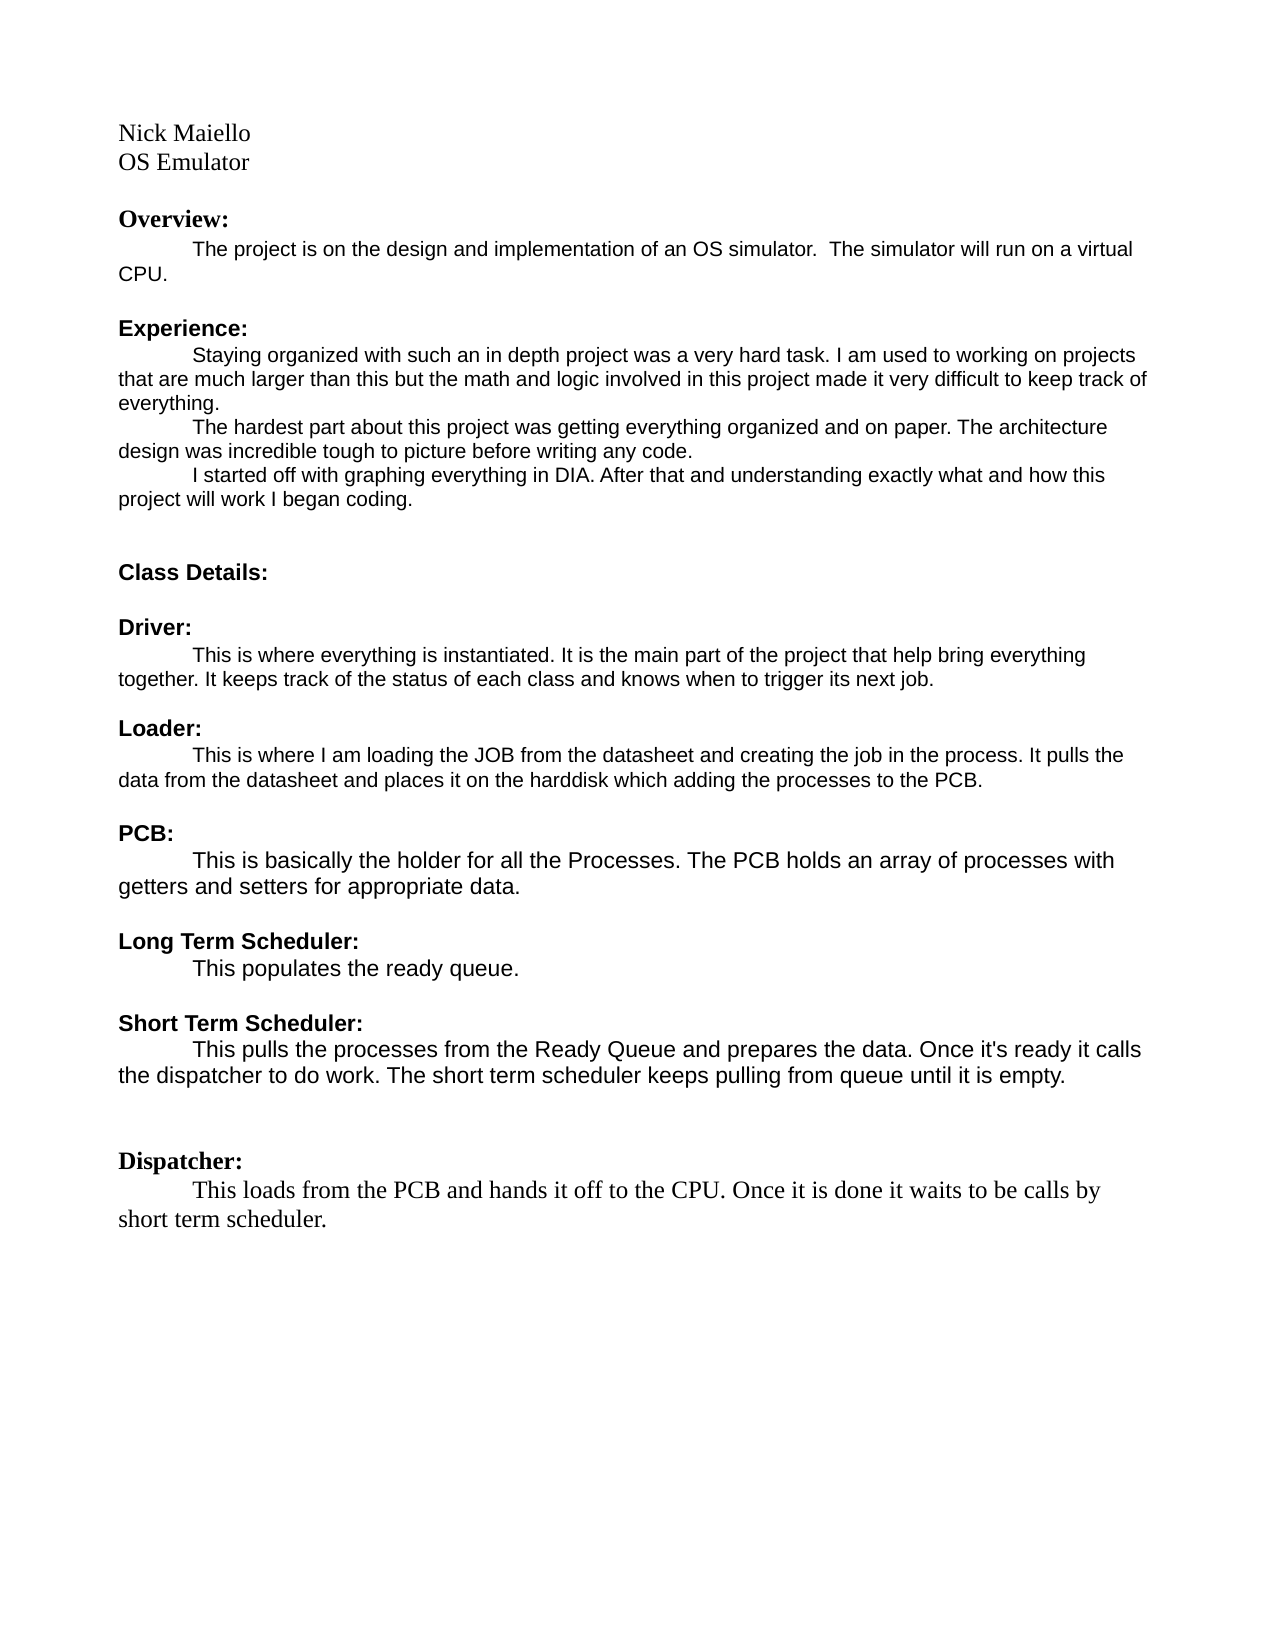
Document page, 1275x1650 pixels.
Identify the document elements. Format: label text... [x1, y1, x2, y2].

text OS Emulator [118, 147, 1157, 176]
text Dispatcher: [118, 1146, 1157, 1175]
text I started off with graphing everything in DIA. After that and understanding exactly what and how this project will work I began coding. [118, 463, 1157, 511]
text Loader: [118, 715, 1157, 741]
text Experience: [118, 314, 1157, 341]
text Short Term Scheduler: [118, 1009, 1157, 1036]
text This is where everything is instantiated. It is the main part of the project that help bring everything together. It keeps track of the status of each class and knows when to trigger its next job. [118, 641, 1157, 691]
text PCB: [118, 820, 1157, 847]
text Overview: [118, 204, 1157, 233]
text This loads from the PCB and hands it off to the CPU. Once it is done it waits to be calls by short term scheduler. [118, 1175, 1157, 1232]
text The project is on the design and implementation of an OS simulator. The simulator will run on a virtual CPU. [118, 233, 1157, 286]
text This pulls the processes from the Ready Queue and prepares the data. Once it's ready it calls the dispatcher to do work. The short term scheduler keeps pulling from queue until it is empty. [118, 1036, 1157, 1089]
text This is where I am loading the JOB from the datasheet and creating the job in the process. It pulls the data from the datasheet and places it on the harddisk which adding the processes to the PCB. [118, 741, 1157, 792]
text Long Term Scheduler: [118, 928, 1157, 954]
text The hardest part about this project was getting everything organized and on paper. The architecture design was incredible tough to picture before writing any code. [118, 415, 1157, 463]
text Driver: [118, 614, 1157, 641]
text Class Details: [118, 559, 1157, 585]
text This populates the ready queue. [118, 954, 1157, 981]
text This is basically the holder for all the Processes. The PCB holds an array of processes with getters and setters for appropriate data. [118, 847, 1157, 899]
text Staying organized with such an in depth project was a very hard task. I am used to working on projects that are much larger than this but the math and logic involved in this project made it very difficult to keep track of everything. [118, 341, 1157, 415]
text Nick Maiello [118, 118, 1157, 147]
